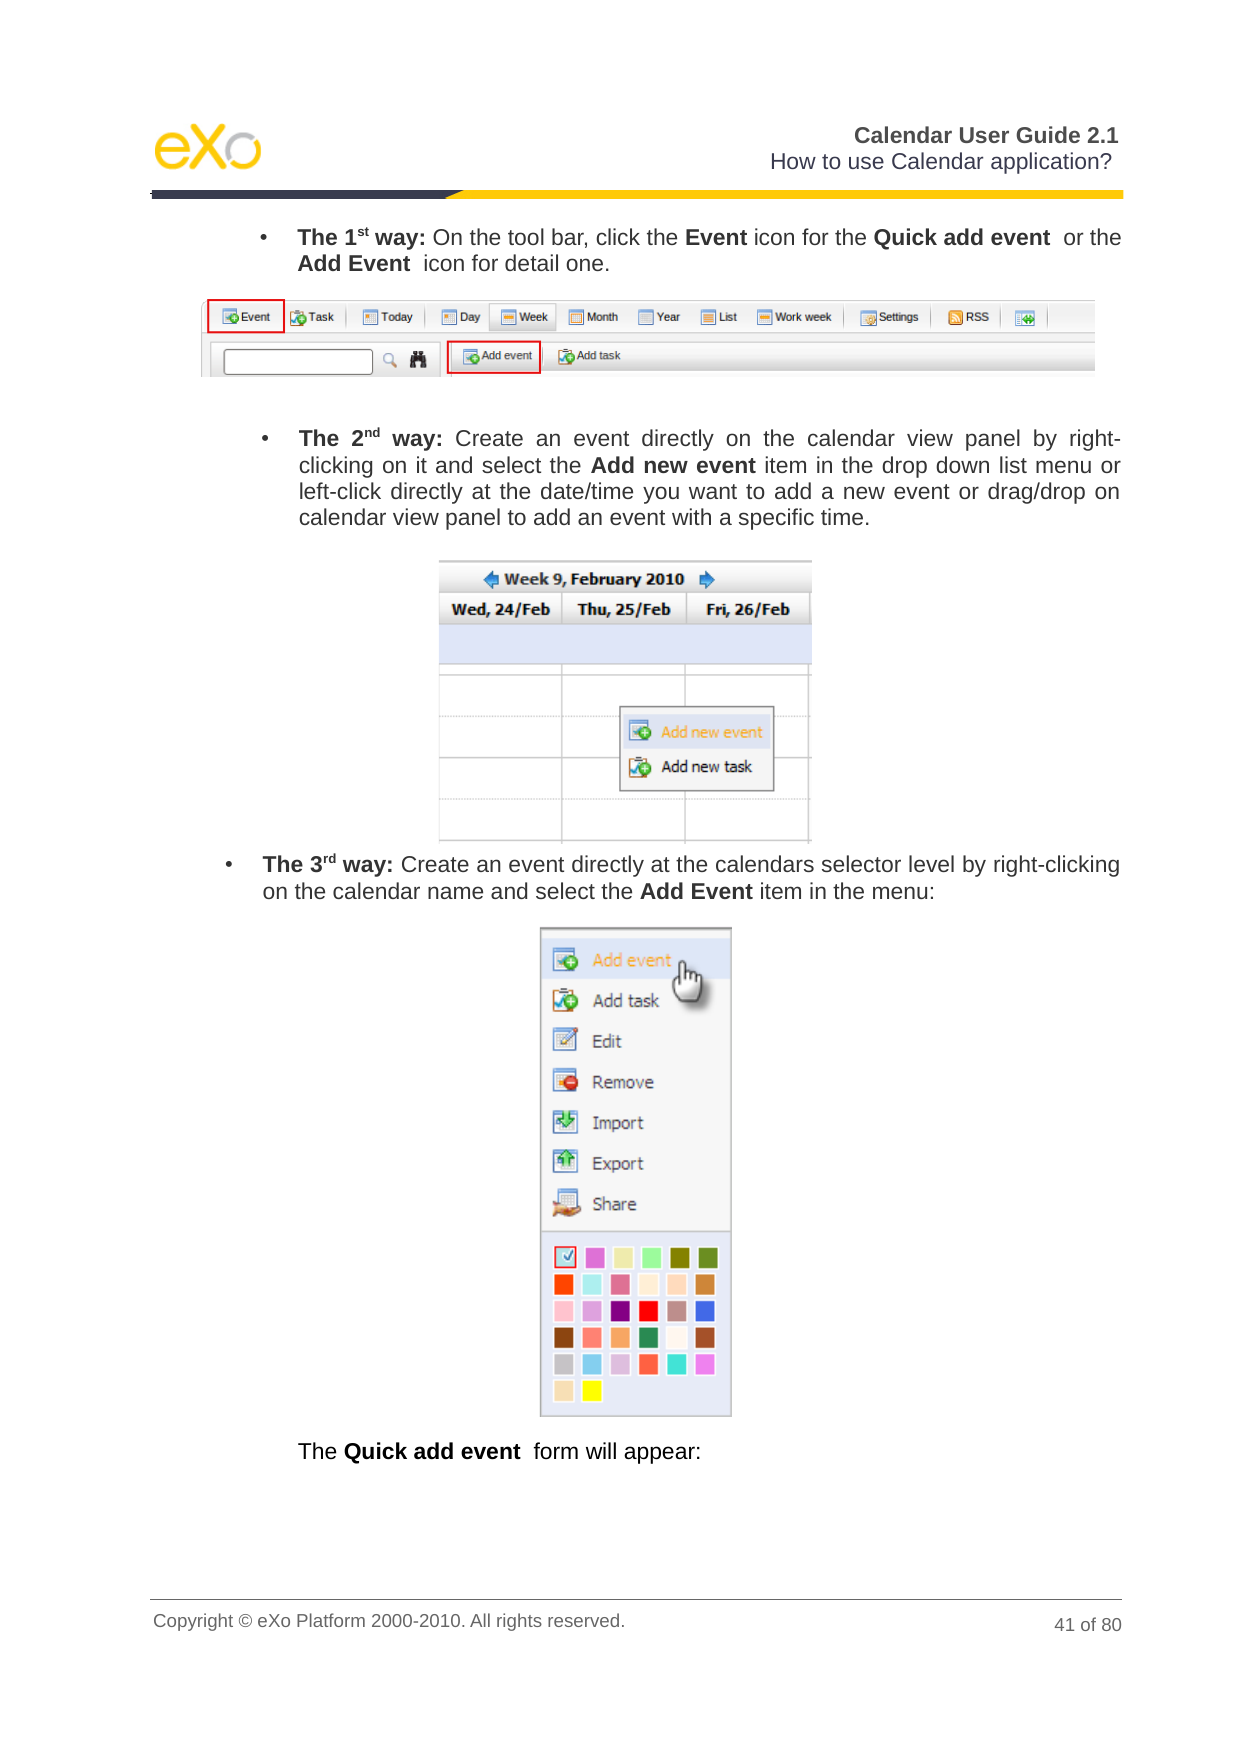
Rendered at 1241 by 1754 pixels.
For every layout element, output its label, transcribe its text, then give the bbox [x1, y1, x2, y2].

picture [539, 926, 732, 1417]
picture [155, 123, 262, 170]
list The 1st way: On the tool bar, click the Event icon for the Quick add event or the Add Event icon for detail one. [259, 223, 1122, 276]
list The 2nd way: Create an event directly on the calendar view panel by right-clicking on it and select the Add new event item in the drop down list menu or left-click directly at the date/time you want to add a new event or drag/drop on calendar view panel to add an event with a specific time. [261, 425, 1122, 531]
picture [198, 298, 1095, 377]
list The 3rd way: Create an event directly at the calendars selector level by right-clicking on the calendar name and select the Add Event item in the menu: [225, 553, 1122, 904]
picture [151, 190, 1124, 199]
text The Quick add event form will appear: [298, 926, 1122, 1464]
picture [438, 560, 812, 844]
